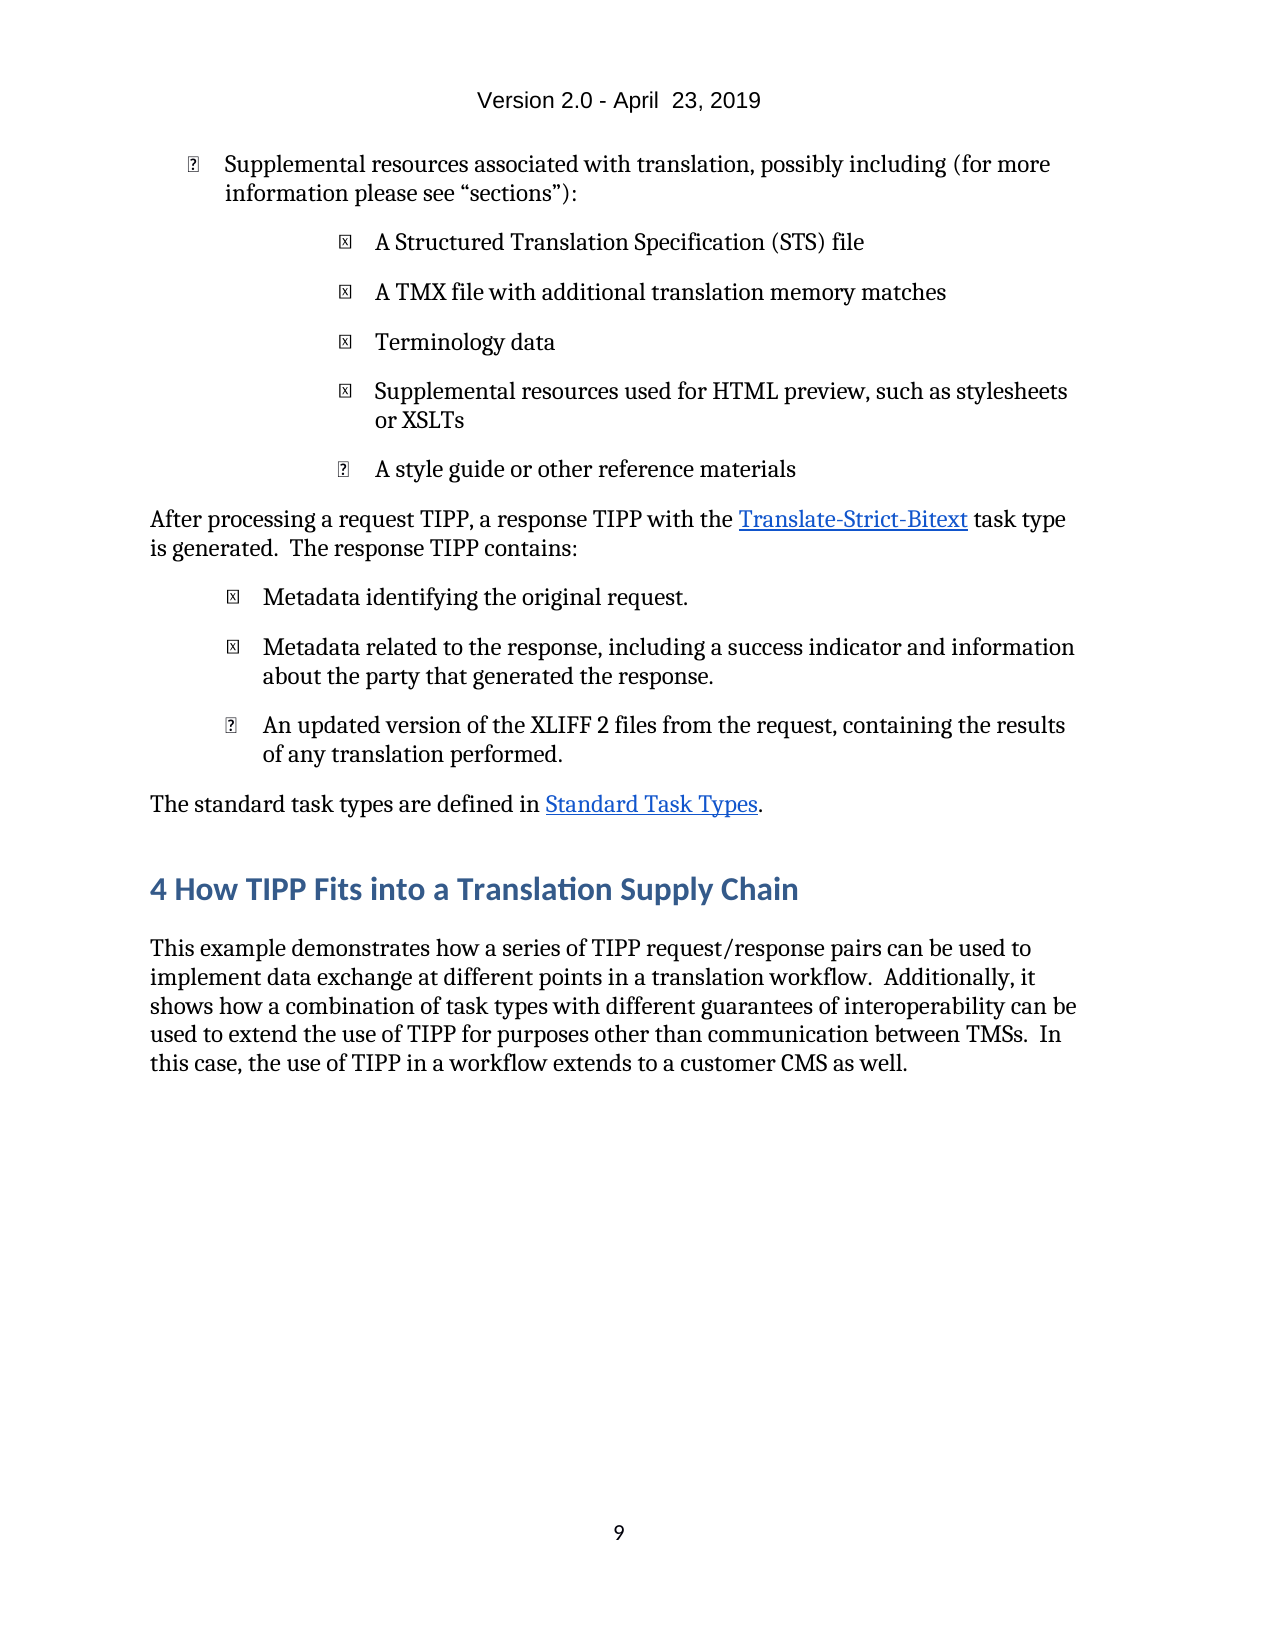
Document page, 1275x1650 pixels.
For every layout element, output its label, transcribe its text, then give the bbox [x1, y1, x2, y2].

list An updated version of the XLIFF 2 files from the request, containing the results of any translation performed. [225, 711, 1087, 769]
list A Structured Translation Specification (STS) file [337, 228, 1087, 257]
list Metadata identifying the original request. [225, 583, 1087, 612]
list Supplemental resources used for HTML preview, such as stylesheets or XSLTs [337, 377, 1087, 434]
list Supplemental resources associated with translation, possibly including (for more information please see “sections”): [187, 150, 1087, 207]
list A style guide or other reference materials [337, 455, 1087, 484]
list A TMX file with additional translation memory matches [337, 278, 1087, 307]
text The standard task types are defined in Standard Task Types. [150, 789, 1087, 818]
list Metadata related to the response, including a success indicator and information about the party that generated the response. [225, 633, 1087, 690]
text After processing a request TIPP, a response TIPP with the Translate-Strict-Bitext task type is generated. The response TIPP contains: [150, 505, 1087, 562]
text This example demonstrates how a series of TIPP request/response pairs can be used to implement data exchange at different points in a translation workflow. Additionally, it shows how a combination of task types with different guarantees of interoperability can be used to extend the use of TIPP for purposes other than communication between TMSs. In this case, the use of TIPP in a workflow extends to a customer CMS as well. [150, 934, 1087, 1078]
list Terminology data [337, 327, 1087, 356]
subtitle 4 How TIPP Fits into a Translation Supply Chain [150, 868, 1087, 909]
